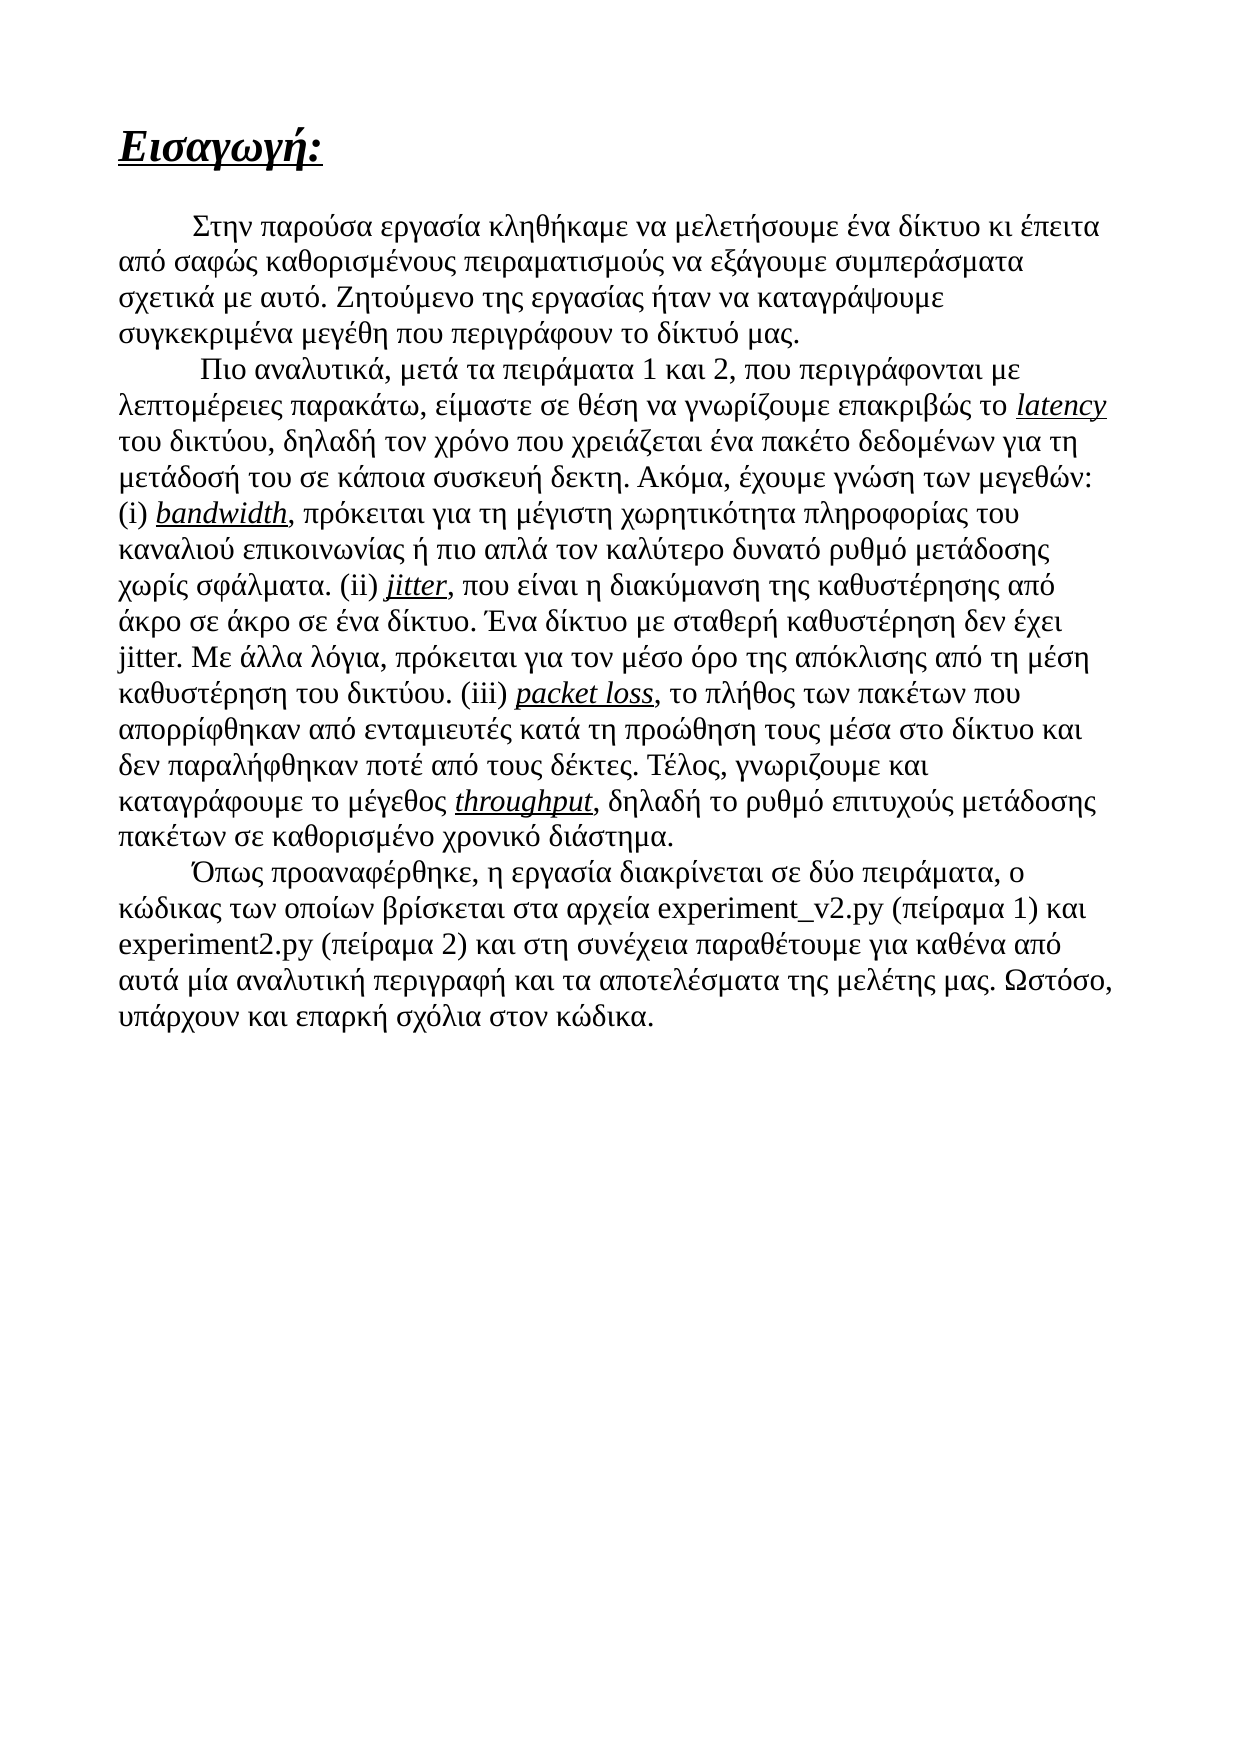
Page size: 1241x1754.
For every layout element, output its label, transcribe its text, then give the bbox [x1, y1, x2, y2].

text Στην παρούσα εργασία κληθήκαμε να μελετήσουμε ένα δίκτυο κι έπειτα από σαφώς καθορισμένους πειραματισμούς να εξάγουμε συμπεράσματα σχετικά με αυτό. Ζητούμενο της εργασίας ήταν να καταγράψουμε συγκεκριμένα μεγέθη που περιγράφουν το δίκτυό μας. [118, 207, 1122, 351]
text Όπως προαναφέρθηκε, η εργασία διακρίνεται σε δύο πειράματα, ο κώδικας των οποίων βρίσκεται στα αρχεία experiment_v2.py (πείραμα 1) και experiment2.py (πείραμα 2) και στη συνέχεια παραθέτουμε για καθένα από αυτά μία αναλυτική περιγραφή και τα αποτελέσματα της μελέτης μας. Ωστόσο, υπάρχουν και επαρκή σχόλια στον κώδικα. [118, 854, 1122, 1033]
text Πιο αναλυτικά, μετά τα πειράματα 1 και 2, που περιγράφονται με λεπτομέρειες παρακάτω, είμαστε σε θέση να γνωρίζουμε επακριβώς το latency του δικτύου, δηλαδή τον χρόνο που χρειάζεται ένα πακέτο δεδομένων για τη μετάδοσή του σε κάποια συσκευή δεκτη. Ακόμα, έχουμε γνώση των μεγεθών: (i) bandwidth, πρόκειται για τη μέγιστη χωρητικότητα πληροφορίας του καναλιού επικοινωνίας ή πιο απλά τον καλύτερο δυνατό ρυθμό μετάδοσης χωρίς σφάλματα. (ii) jitter, που είναι η διακύμανση της καθυστέρησης από άκρο σε άκρο σε ένα δίκτυο. Ένα δίκτυο με σταθερή καθυστέρηση δεν έχει jitter. Με άλλα λόγια, πρόκειται για τον μέσο όρο της απόκλισης από τη μέση καθυστέρηση του δικτύου. (iii) packet loss, το πλήθος των πακέτων που απορρίφθηκαν από ενταμιευτές κατά τη προώθηση τους μέσα στο δίκτυο και δεν παραλήφθηκαν ποτέ από τους δέκτες. Τέλος, γνωριζουμε και καταγράφουμε το μέγεθος throughput, δηλαδή το ρυθμό επιτυχούς μετάδοσης πακέτων σε καθορισμένο χρονικό διάστημα. [118, 351, 1122, 854]
text Εισαγωγή: [118, 118, 1122, 171]
